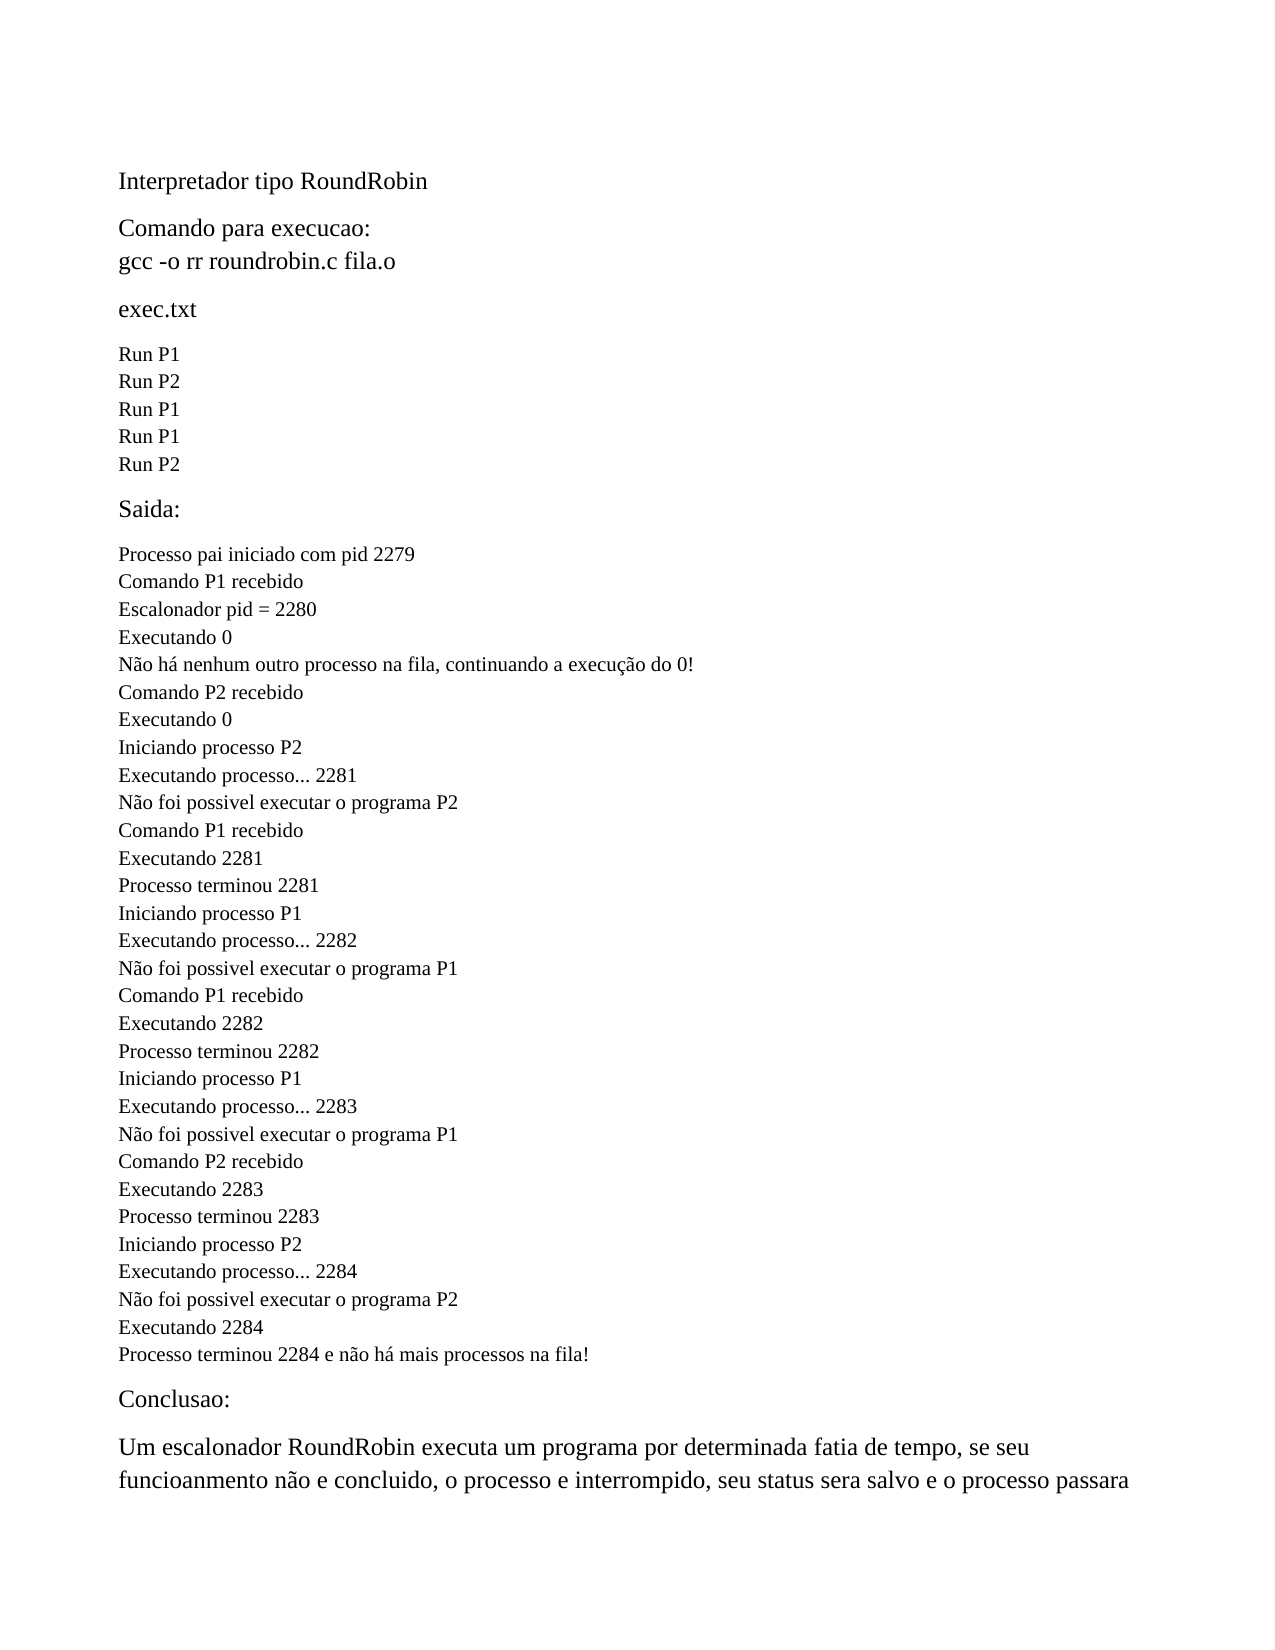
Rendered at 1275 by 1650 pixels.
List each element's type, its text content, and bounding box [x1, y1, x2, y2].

text Conclusao: [118, 1384, 1157, 1413]
text exec.txt [118, 294, 1157, 323]
text Run P1 Run P2 Run P1 Run P1 Run P2 [118, 342, 1157, 476]
text Um escalonador RoundRobin executa um programa por determinada fatia de tempo, se seu funcioanmento não e concluido, o processo e interrompido, seu status sera salvo e o processo passara [118, 1432, 1157, 1494]
text Saida: [118, 494, 1157, 523]
text Comando para execucao: gcc -o rr roundrobin.c fila.o [118, 213, 1157, 275]
text Interpretador tipo RoundRobin [118, 166, 1157, 194]
text Processo pai iniciado com pid 2279 Comando P1 recebido Escalonador pid = 2280 Executando 0 Não há nenhum outro processo na fila, continuando a execução do 0! Comando P2 recebido Executando 0 Iniciando processo P2 Executando processo... 2281 Não foi possivel executar o programa P2 Comando P1 recebido Executando 2281 Processo terminou 2281 Iniciando processo P1 Executando processo... 2282 Não foi possivel executar o programa P1 Comando P1 recebido Executando 2282 Processo terminou 2282 Iniciando processo P1 Executando processo... 2283 Não foi possivel executar o programa P1 Comando P2 recebido Executando 2283 Processo terminou 2283 Iniciando processo P2 Executando processo... 2284 Não foi possivel executar o programa P2 Executando 2284 Processo terminou 2284 e não há mais processos na fila! [118, 542, 1157, 1366]
